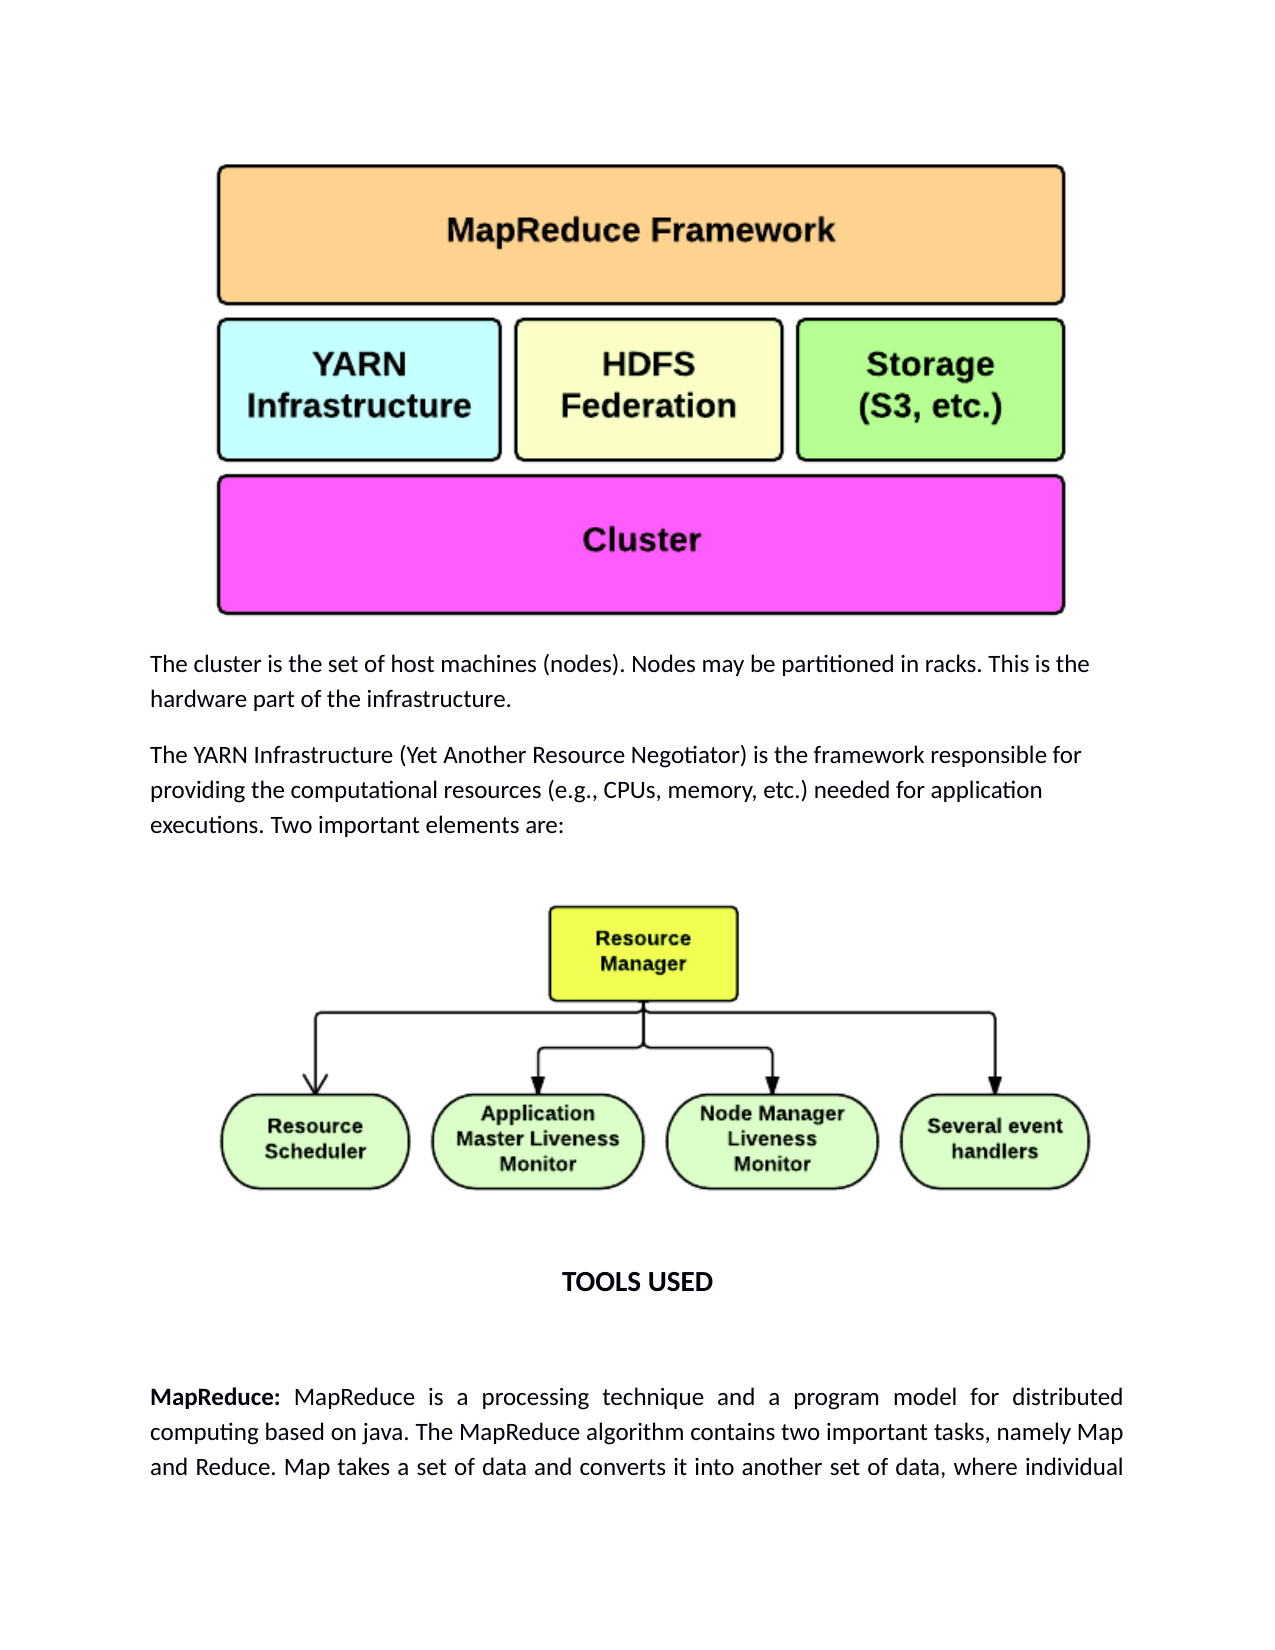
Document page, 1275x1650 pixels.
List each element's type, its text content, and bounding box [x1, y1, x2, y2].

text MapReduce: MapReduce is a processing technique and a program model for distributed computing based on java. The MapReduce algorithm contains two important tasks, namely Map and Reduce. Map takes a set of data and converts it into another set of data, where individual [150, 1381, 1125, 1481]
text The YARN Infrastructure (Yet Another Resource Negotiator) is the framework responsible for providing the computational resources (e.g., CPUs, memory, etc.) needed for application executions. Two important elements are: [150, 739, 1125, 839]
text TOOLS USED [150, 1263, 1125, 1299]
picture [150, 864, 1150, 1238]
picture [208, 150, 1067, 623]
text The cluster is the set of host machines (nodes). Nodes may be partitioned in racks. This is the hardware part of the infrastructure. [150, 648, 1125, 713]
